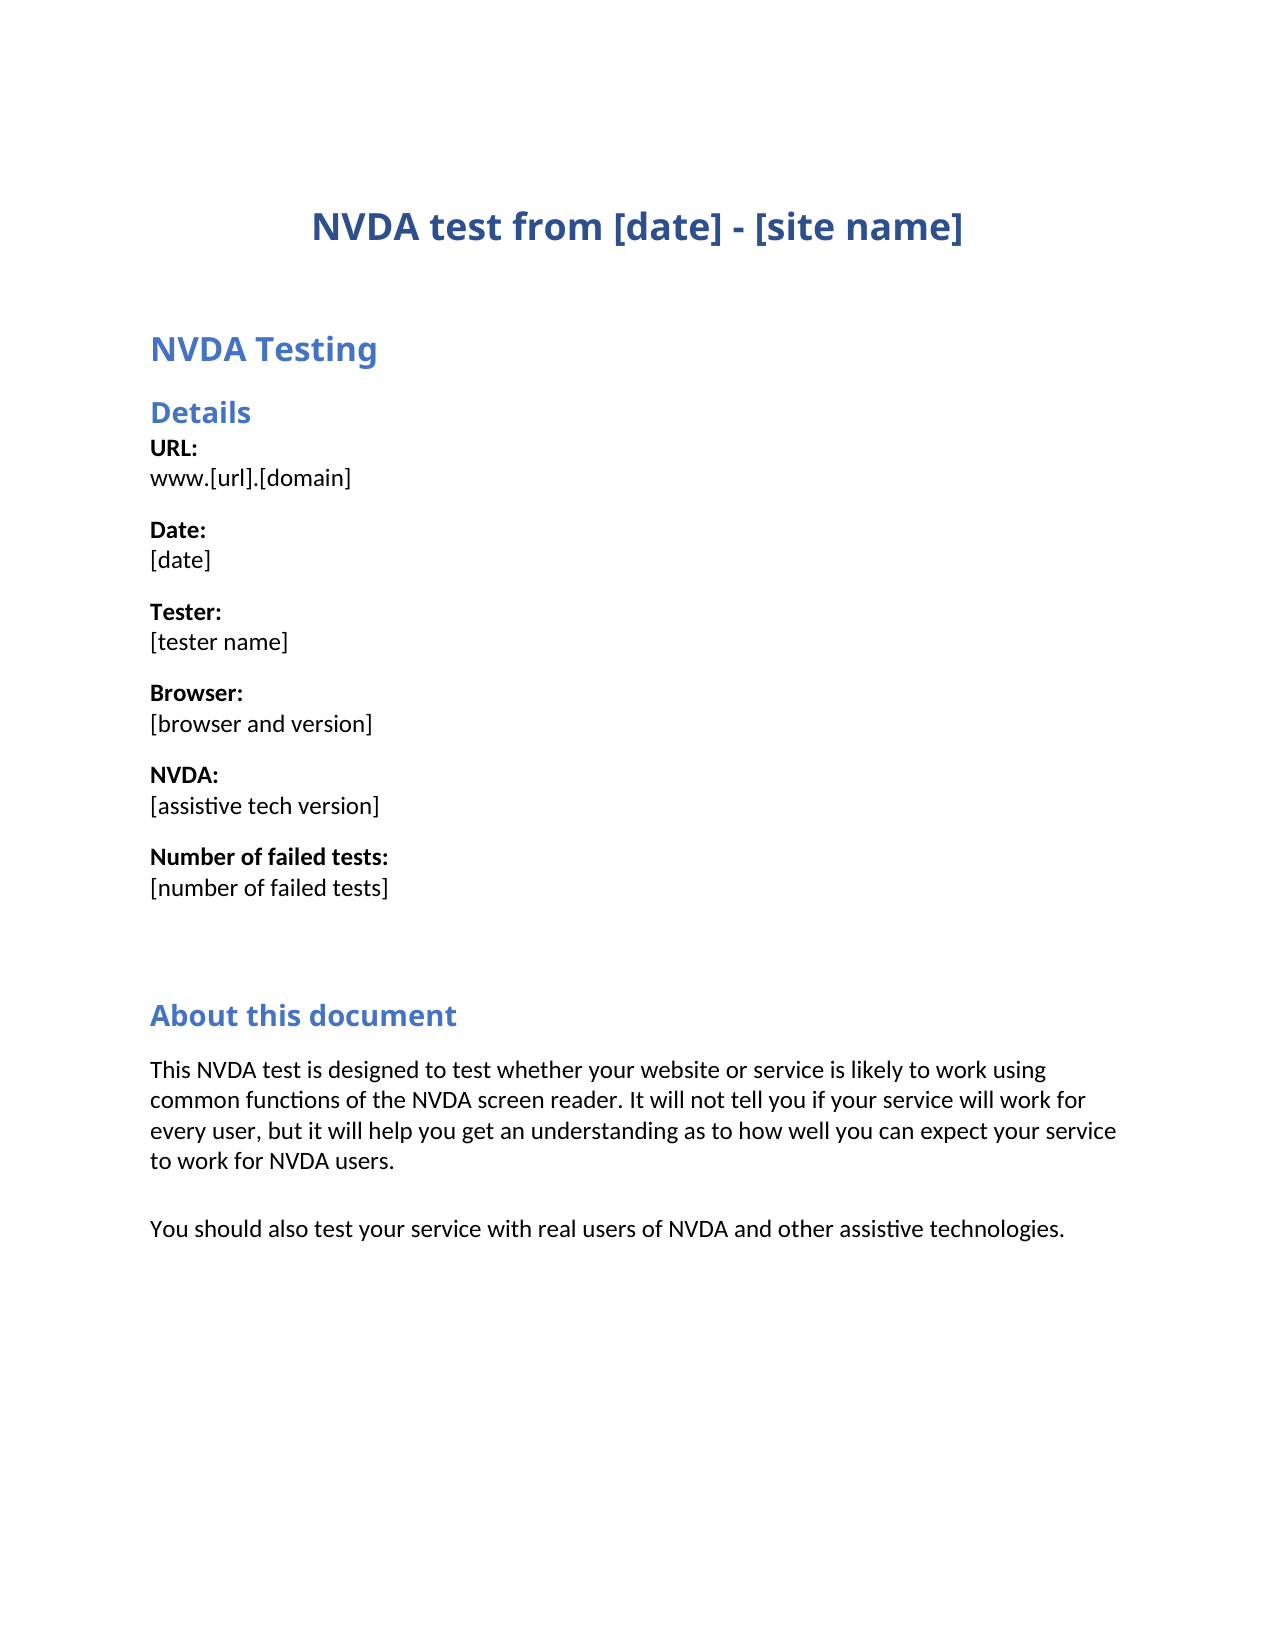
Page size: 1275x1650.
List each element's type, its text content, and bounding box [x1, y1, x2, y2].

text Date: [150, 514, 1125, 544]
text [browser and version] [150, 708, 1125, 739]
text Browser: [150, 678, 1125, 708]
text URL: [150, 432, 1125, 462]
text This NVDA test is designed to test whether your website or service is likely to work using common functions of the NVDA screen reader. It will not tell you if your service will work for every user, but it will help you get an understanding as to how well you can expect your service to work for NVDA users. [150, 1054, 1125, 1176]
text NVDA: [150, 759, 1125, 790]
text You should also test your service with real users of NVDA and other assistive technologies. [150, 1213, 1125, 1244]
subtitle Details [150, 392, 1125, 432]
text Number of failed tests: [number of failed tests] [150, 841, 1125, 902]
text www.[url].[domain] [150, 462, 1125, 493]
text [tester name] [150, 626, 1125, 657]
subtitle About this document [150, 995, 1125, 1035]
text [assistive tech version] [150, 790, 1125, 821]
title NVDA test from [date] - [site name] [150, 200, 1125, 251]
subtitle NVDA Testing [150, 326, 1125, 371]
text [date] [150, 544, 1125, 575]
text Tester: [150, 596, 1125, 626]
